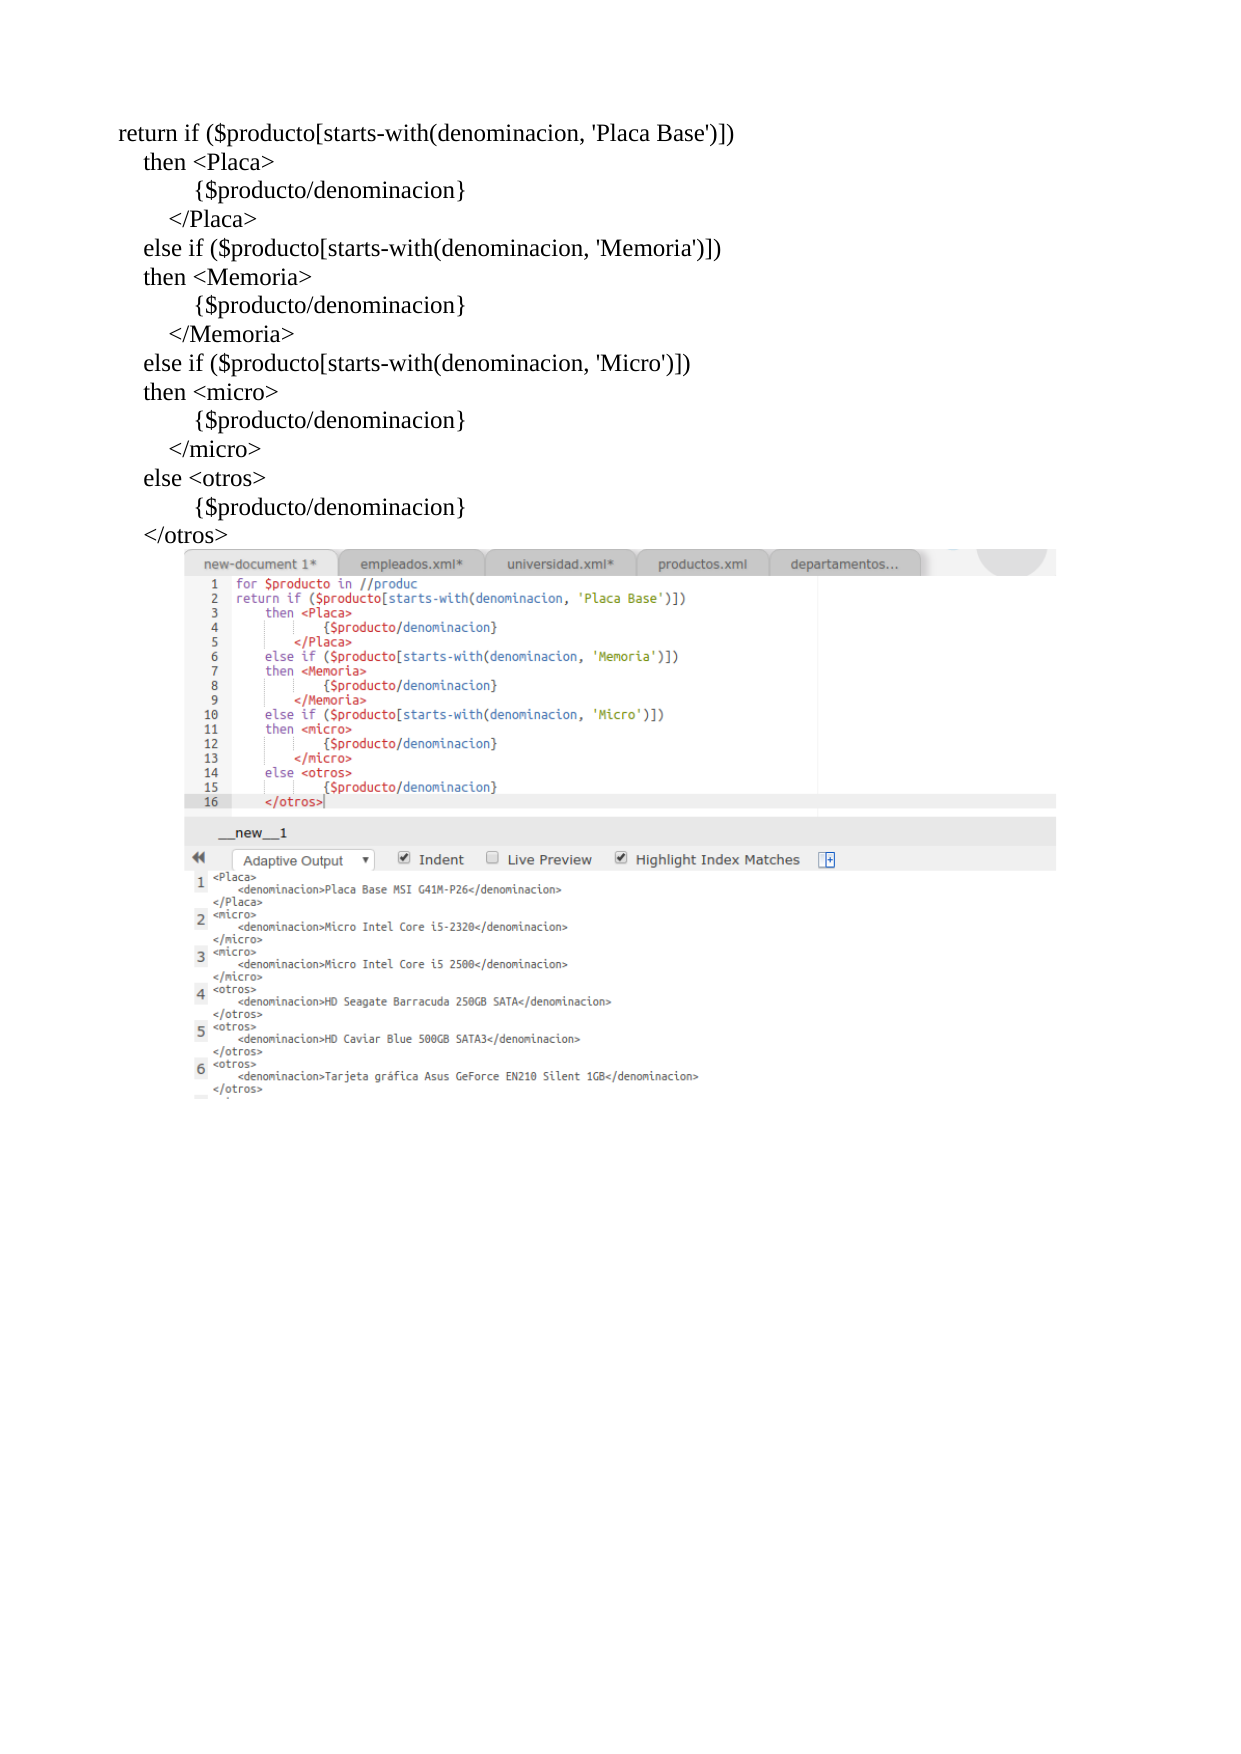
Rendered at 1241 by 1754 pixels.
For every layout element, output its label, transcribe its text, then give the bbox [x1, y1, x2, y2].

text then <Memoria> [118, 262, 1122, 291]
text </Memoria> [118, 319, 1122, 348]
text {$producto/denominacion} [118, 176, 1122, 204]
text </Placa> [118, 204, 1122, 233]
text then <Placa> [118, 147, 1122, 176]
text </micro> [118, 434, 1122, 463]
text else if ($producto[starts-with(denominacion, 'Micro')]) [118, 348, 1122, 377]
text {$producto/denominacion} [118, 291, 1122, 319]
text then <micro> [118, 377, 1122, 406]
text </otros> [118, 521, 1122, 549]
text else <otros> [118, 463, 1122, 492]
text else if ($producto[starts-with(denominacion, 'Memoria')]) [118, 233, 1122, 262]
picture [184, 549, 1057, 1099]
text {$producto/denominacion} [118, 406, 1122, 434]
text return if ($producto[starts-with(denominacion, 'Placa Base')]) [118, 118, 1122, 147]
text {$producto/denominacion} [118, 492, 1122, 521]
